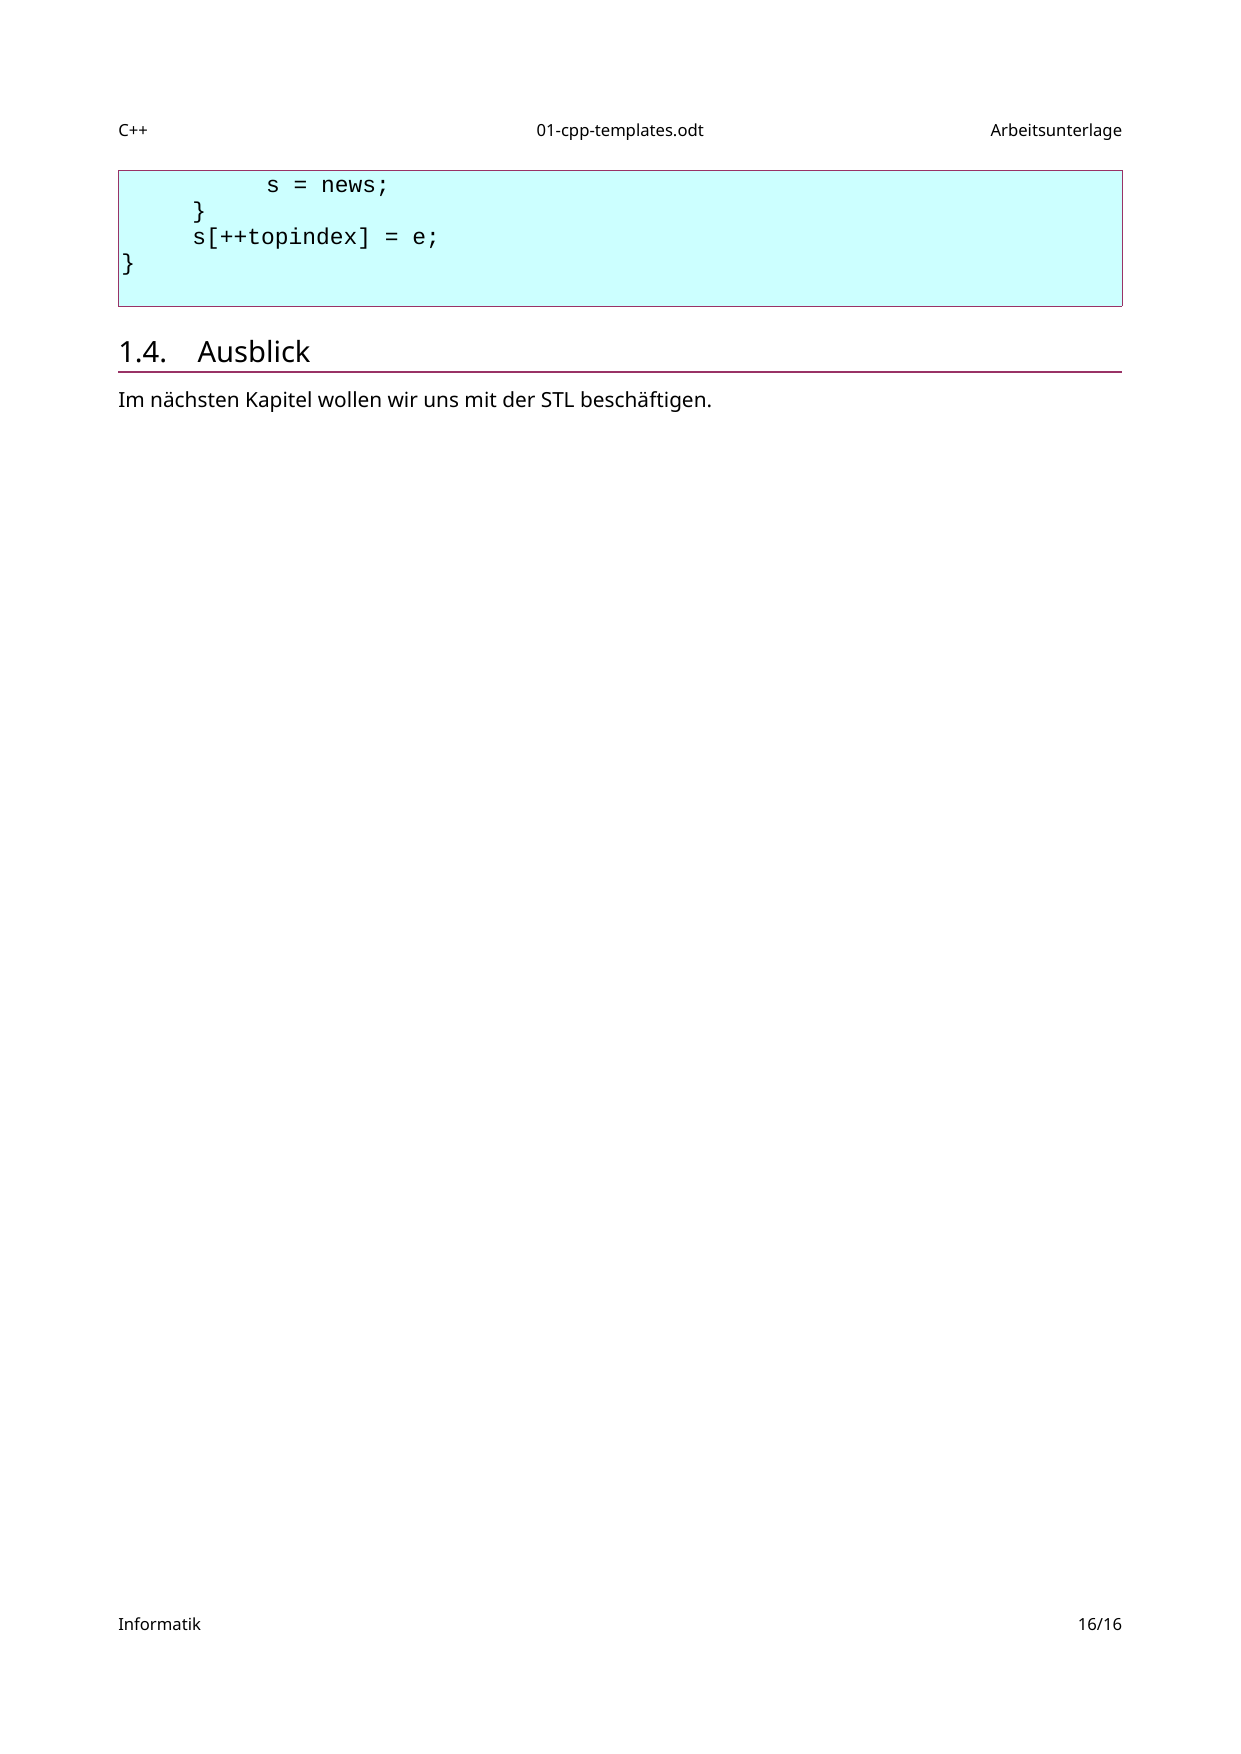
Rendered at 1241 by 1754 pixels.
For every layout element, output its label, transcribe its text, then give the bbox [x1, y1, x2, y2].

text s[++topindex] = e; [119, 222, 1122, 248]
text s = news; [119, 171, 1122, 196]
text Im nächsten Kapitel wollen wir uns mit der STL beschäftigen. [118, 385, 1122, 414]
subtitle Ausblick [118, 331, 1122, 371]
text } [119, 196, 1122, 222]
text } [119, 248, 1122, 274]
